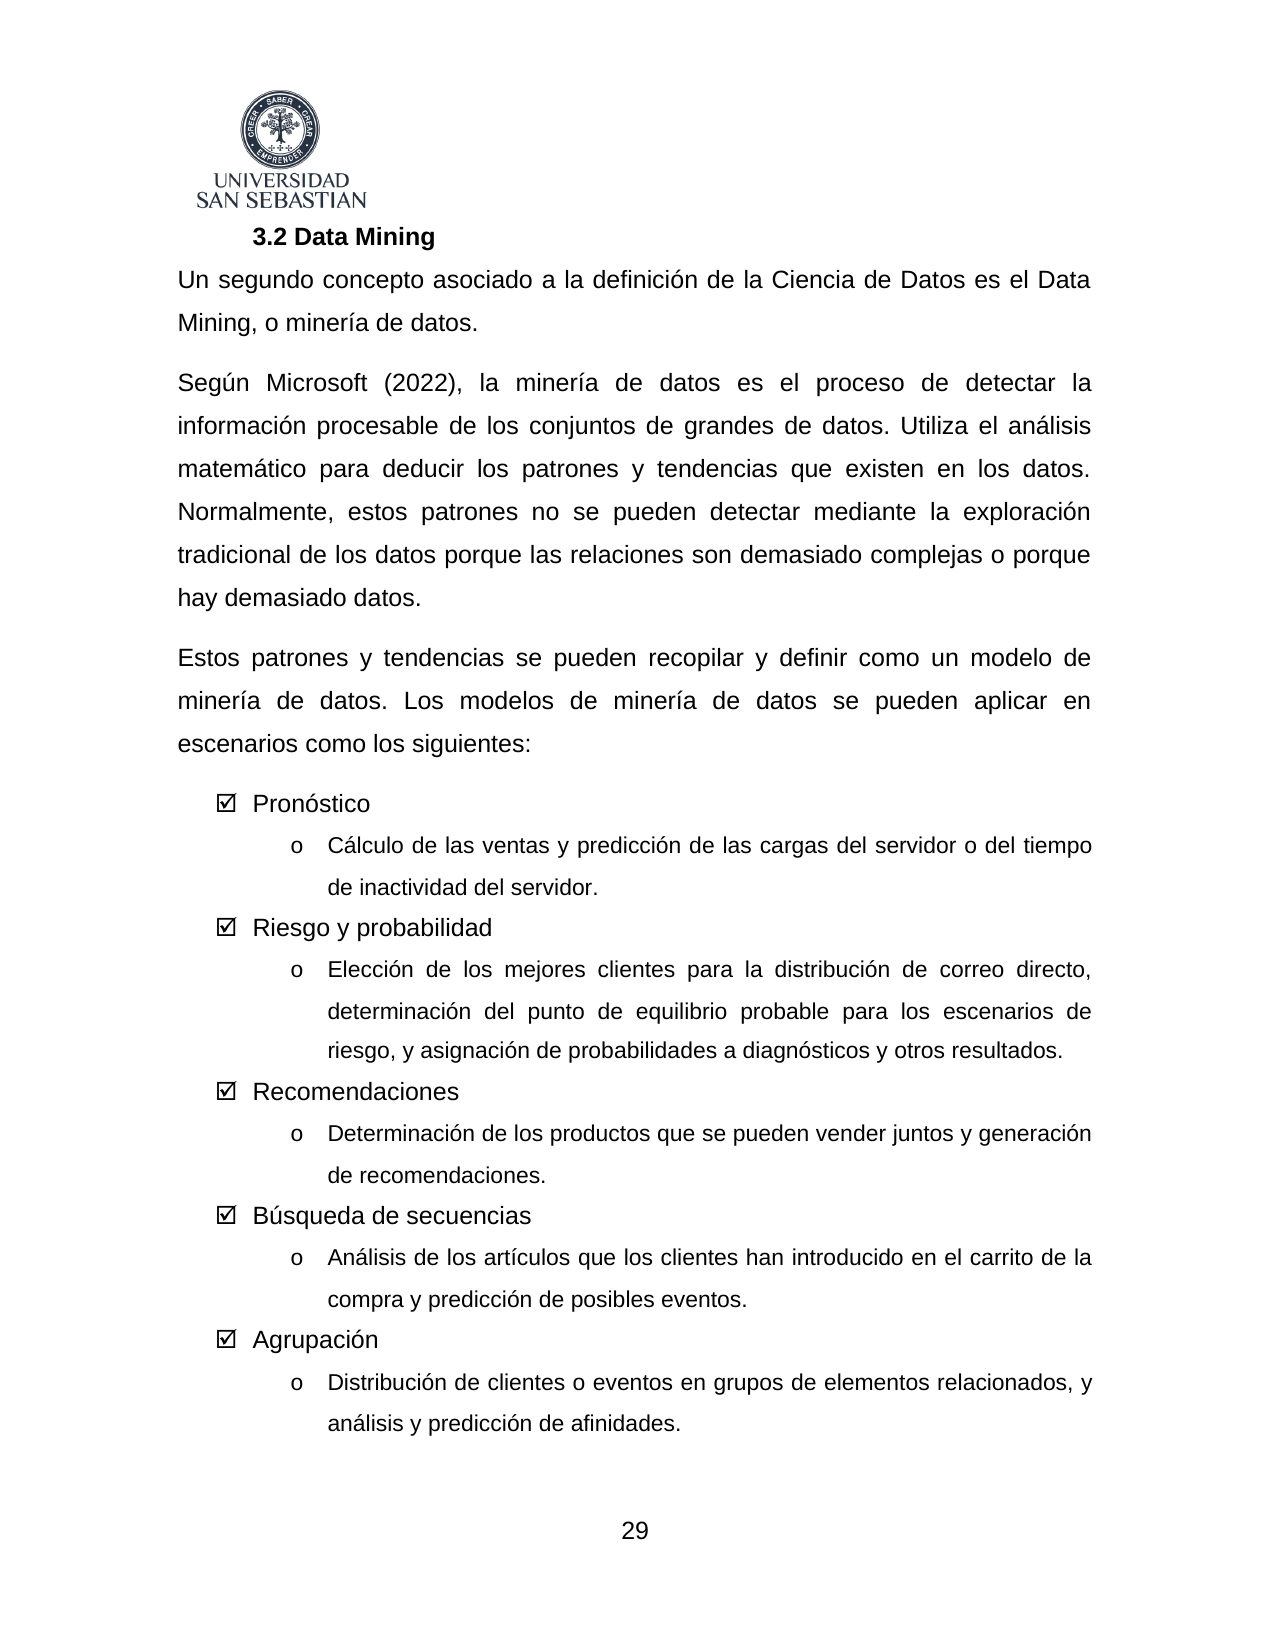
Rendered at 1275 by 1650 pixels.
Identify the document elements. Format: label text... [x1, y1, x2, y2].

list Búsqueda de secuencias [215, 1201, 1093, 1230]
text Un segundo concepto asociado a la definición de la Ciencia de Datos es el Data Mining, o minería de datos. [177, 265, 1093, 337]
picture [177, 76, 387, 222]
list Elección de los mejores clientes para la distribución de correo directo, determinación del punto de equilibrio probable para los escenarios de riesgo, y asignación de probabilidades a diagnósticos y otros resultados. [290, 956, 1093, 1064]
subtitle 3.2 Data Mining [252, 222, 1093, 250]
list Distribución de clientes o eventos en grupos de elementos relacionados, y análisis y predicción de afinidades. [290, 1368, 1093, 1436]
list Recomendaciones [215, 1077, 1093, 1106]
list Pronóstico [215, 789, 1093, 818]
list Determinación de los productos que se pueden vender juntos y generación de recomendaciones. [290, 1120, 1093, 1188]
list Análisis de los artículos que los clientes han introducido en el carrito de la compra y predicción de posibles eventos. [290, 1244, 1093, 1312]
list Agrupación [215, 1325, 1093, 1354]
text Estos patrones y tendencias se pueden recopilar y definir como un modelo de minería de datos. Los modelos de minería de datos se pueden aplicar en escenarios como los siguientes: [177, 643, 1093, 758]
text Según Microsoft (2022), la minería de datos es el proceso de detectar la información procesable de los conjuntos de grandes de datos. Utiliza el análisis matemático para deducir los patrones y tendencias que existen en los datos. Normalmente, estos patrones no se pueden detectar mediante la exploración tradicional de los datos porque las relaciones son demasiado complejas o porque hay demasiado datos. [177, 368, 1093, 612]
list Riesgo y probabilidad [215, 913, 1093, 942]
list Cálculo de las ventas y predicción de las cargas del servidor o del tiempo de inactividad del servidor. [290, 832, 1093, 900]
